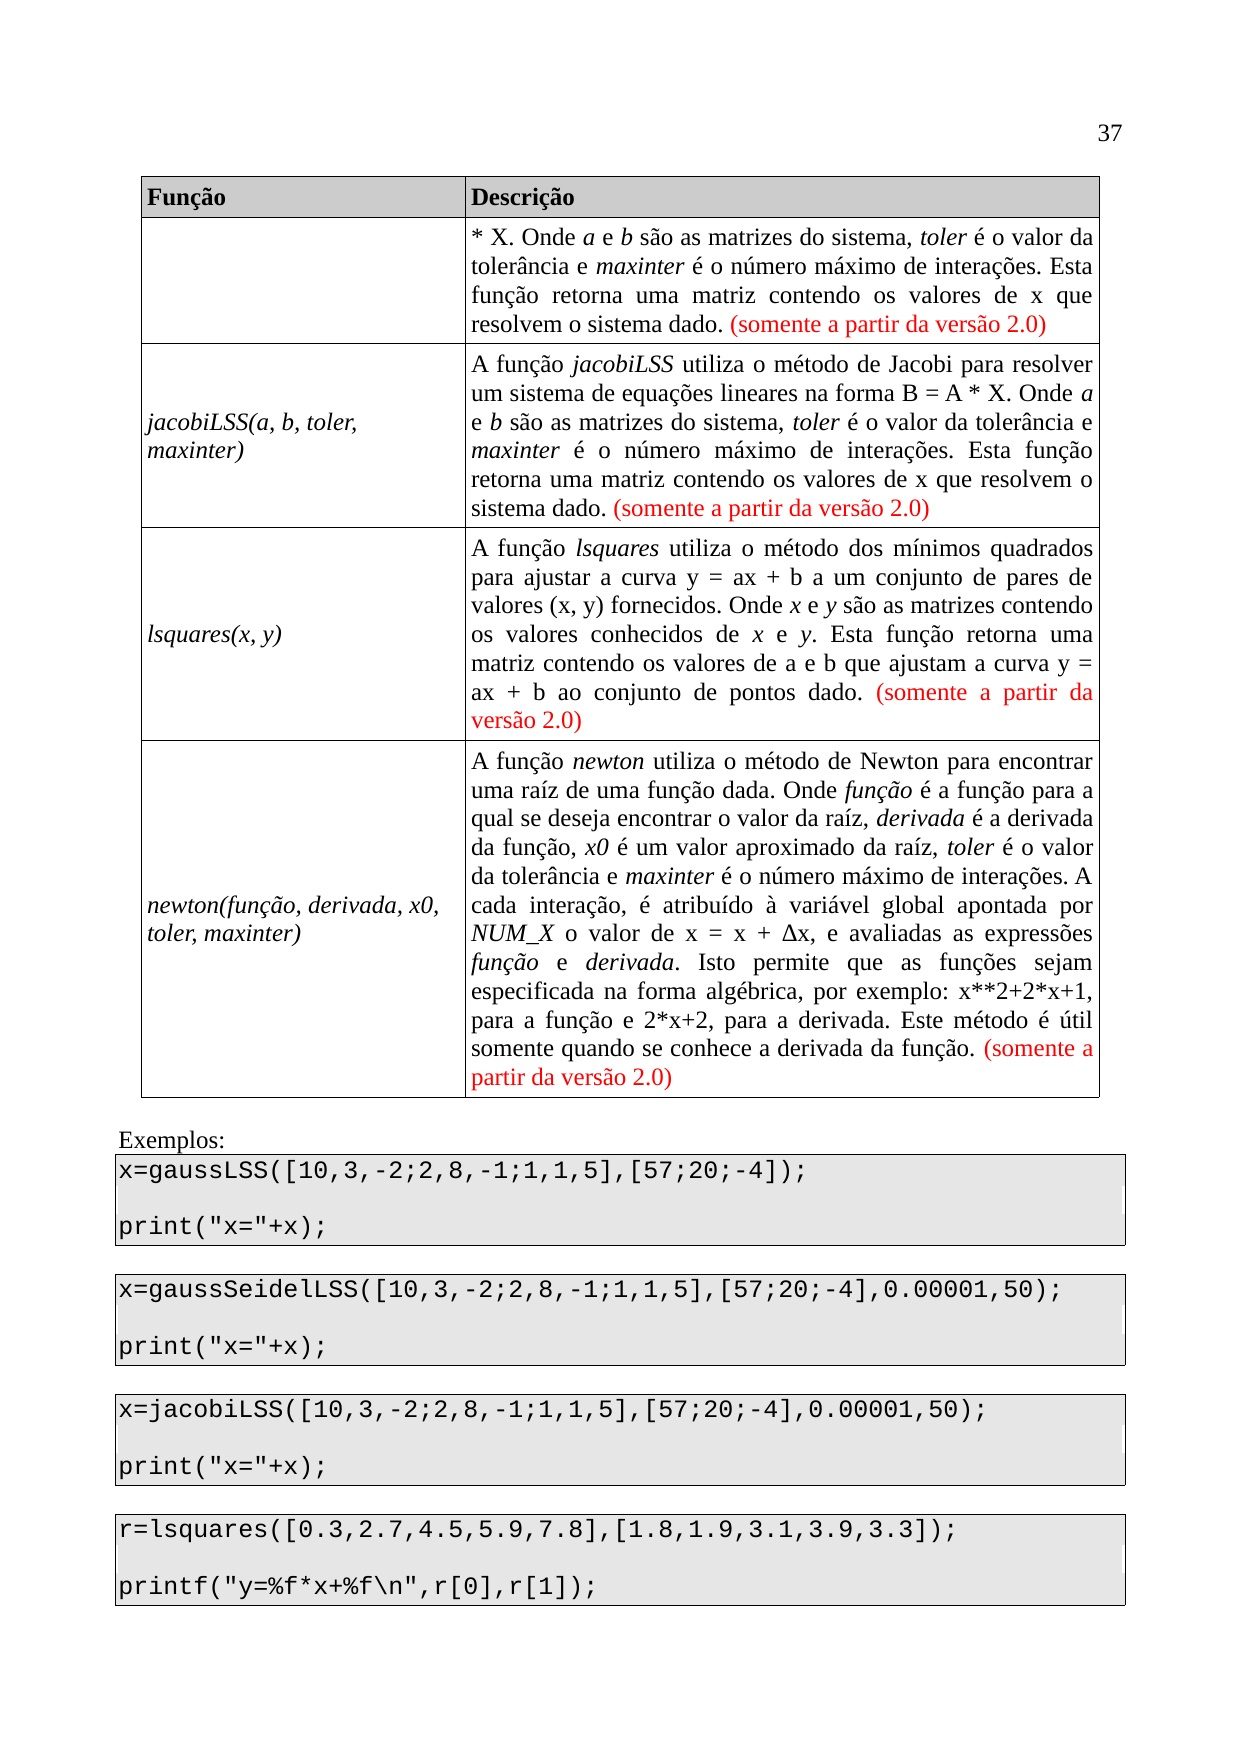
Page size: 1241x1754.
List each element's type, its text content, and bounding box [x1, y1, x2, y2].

text x=gaussLSS([10,3,-2;2,8,-1;1,1,5],[57;20;-4]); [116, 1155, 1125, 1186]
table_cell * X. Onde a e b são as matrizes do sistema, toler é o valor da tolerância e maxinter é o número máximo de interações. Esta função retorna uma matriz contendo os valores de x que resolvem o sistema dado. (somente a partir da versão 2.0) [466, 218, 1099, 343]
table_header Função [142, 177, 465, 217]
text print("x="+x); [116, 1451, 1125, 1485]
text r=lsquares([0.3,2.7,4.5,5.9,7.8],[1.8,1.9,3.1,3.9,3.3]); [116, 1515, 1125, 1545]
text print("x="+x); [116, 1211, 1125, 1245]
text print("x="+x); [116, 1331, 1125, 1365]
text x=gaussSeidelLSS([10,3,-2;2,8,-1;1,1,5],[57;20;-4],0.00001,50); [116, 1275, 1125, 1305]
table_cell A função lsquares utiliza o método dos mínimos quadrados para ajustar a curva y = ax + b a um conjunto de pares de valores (x, y) fornecidos. Onde x e y são as matrizes contendo os valores conhecidos de x e y. Esta função retorna uma matriz contendo os valores de a e b que ajustam a curva y = ax + b ao conjunto de pontos dado. (somente a partir da versão 2.0) [466, 528, 1099, 740]
text printf("y=%f*x+%f\n",r[0],r[1]); [116, 1570, 1125, 1605]
table_cell [142, 218, 465, 343]
table_cell newton(função, derivada, x0, toler, maxinter) [142, 741, 465, 1097]
table_cell jacobiLSS(a, b, toler, maxinter) [142, 344, 465, 527]
table_cell A função jacobiLSS utiliza o método de Jacobi para resolver um sistema de equações lineares na forma B = A * X. Onde a e b são as matrizes do sistema, toler é o valor da tolerância e maxinter é o número máximo de interações. Esta função retorna uma matriz contendo os valores de x que resolvem o sistema dado. (somente a partir da versão 2.0) [466, 344, 1099, 527]
text x=jacobiLSS([10,3,-2;2,8,-1;1,1,5],[57;20;-4],0.00001,50); [116, 1395, 1125, 1425]
text Exemplos: [118, 1126, 1122, 1154]
table_header Descrição [466, 177, 1099, 217]
table_cell lsquares(x, y) [142, 528, 465, 740]
table_cell A função newton utiliza o método de Newton para encontrar uma raíz de uma função dada. Onde função é a função para a qual se deseja encontrar o valor da raíz, derivada é a derivada da função, x0 é um valor aproximado da raíz, toler é o valor da tolerância e maxinter é o número máximo de interações. A cada interação, é atribuído à variável global apontada por NUM_X o valor de x = x + ∆x, e avaliadas as expressões função e derivada. Isto permite que as funções sejam especificada na forma algébrica, por exemplo: x**2+2*x+1, para a função e 2*x+2, para a derivada. Este método é útil somente quando se conhece a derivada da função. (somente a partir da versão 2.0) [466, 741, 1099, 1097]
